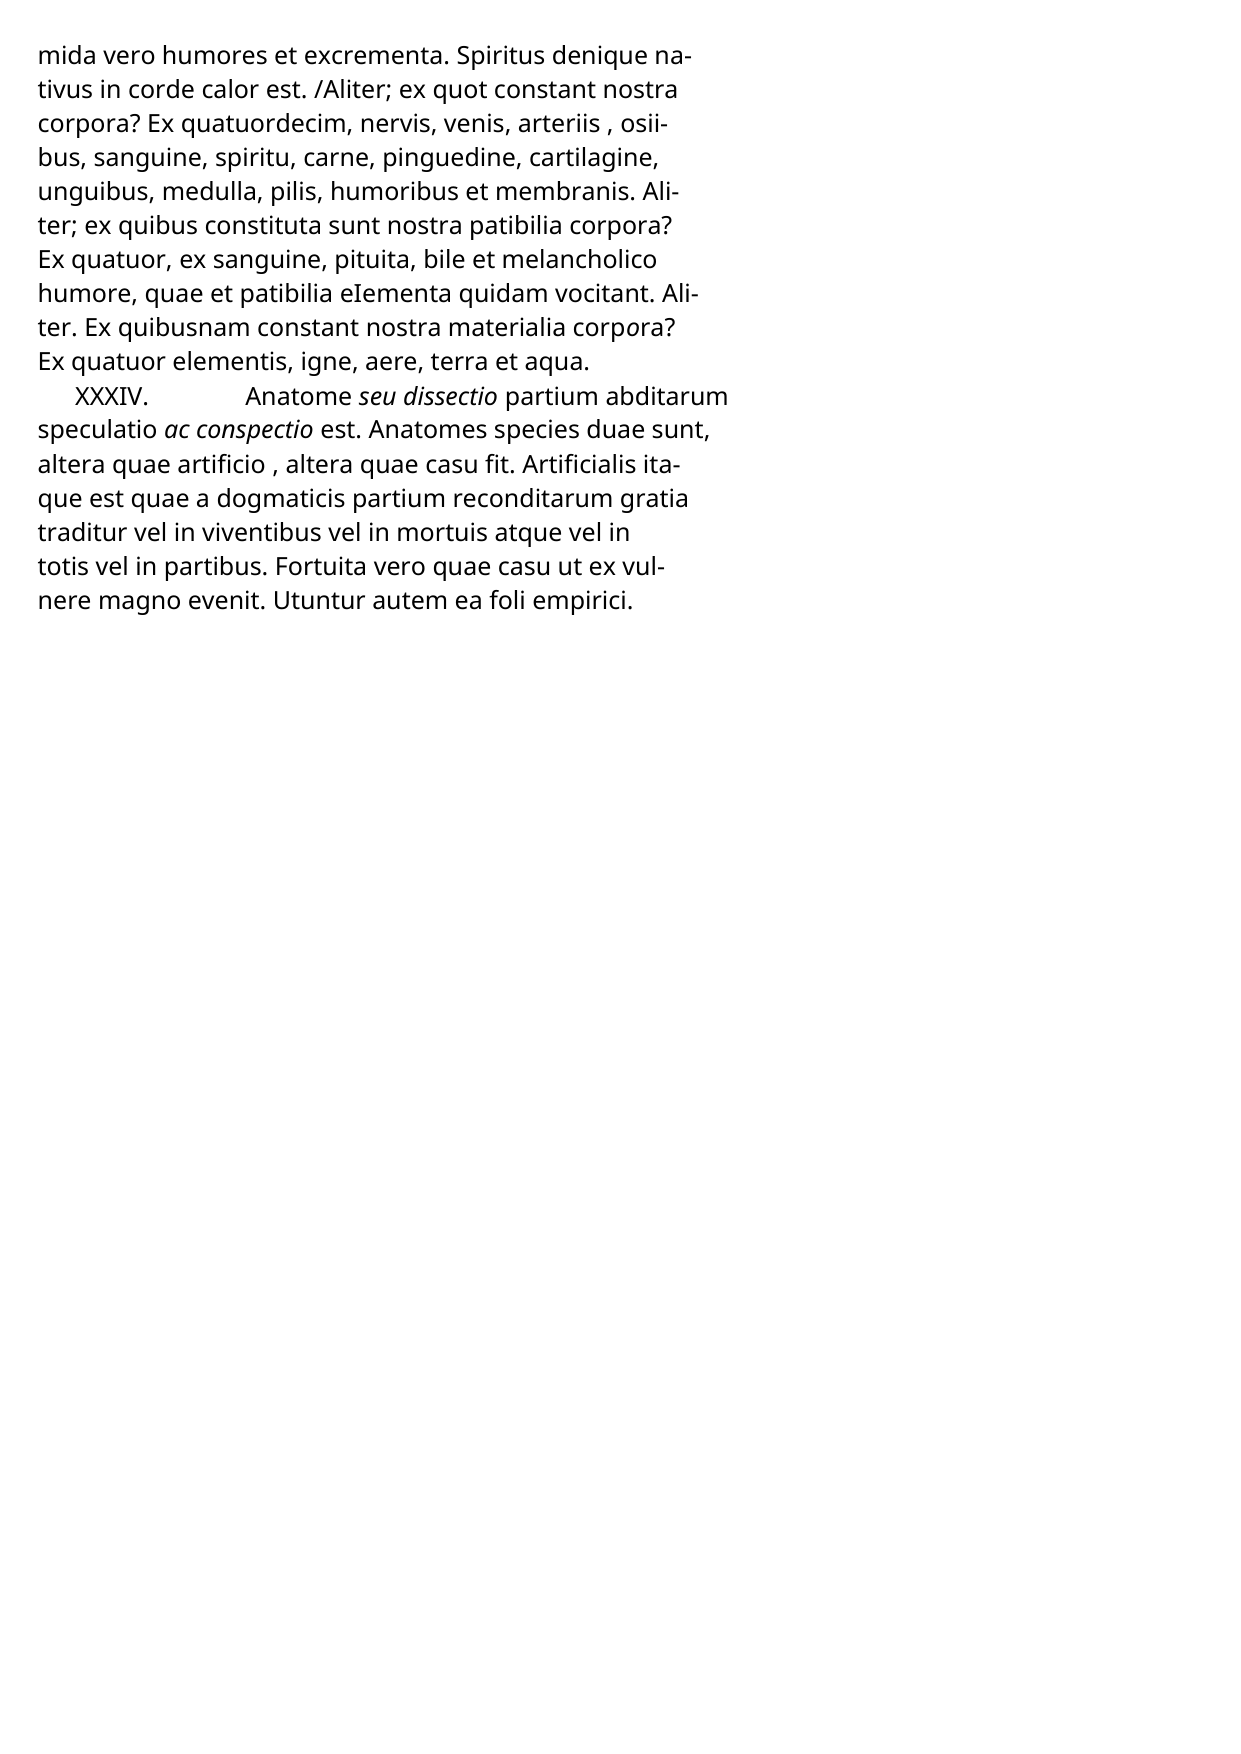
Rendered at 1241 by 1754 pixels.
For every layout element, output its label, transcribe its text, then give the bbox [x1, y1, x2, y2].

text XXXIV. Anatome seu dissectio partium abditarum speculatio ac conspectio est. Anatomes species duae sunt, altera quae artificio , altera quae casu fit. Artificialis ita- que est quae a dogmaticis partium reconditarum gratia traditur vel in viventibus vel in mortuis atque vel in totis vel in partibus. Fortuita vero quae casu ut ex vul- nere magno evenit. Utuntur autem ea foli empirici. [37, 378, 1203, 617]
text mida vero humores et excrementa. Spiritus denique na- tivus in corde calor est. /Aliter; ex quot constant nostra corpora? Ex quatuordecim, nervis, venis, arteriis , osii- bus, sanguine, spiritu, carne, pinguedine, cartilagine, unguibus, medulla, pilis, humoribus et membranis. Ali- ter; ex quibus constituta sunt nostra patibilia corpora? Ex quatuor, ex sanguine, pituita, bile et melancholico humore, quae et patibilia eIementa quidam vocitant. Ali- ter. Ex quibusnam constant nostra materialia corpora? Ex quatuor elementis, igne, aere, terra et aqua. [37, 37, 1203, 378]
